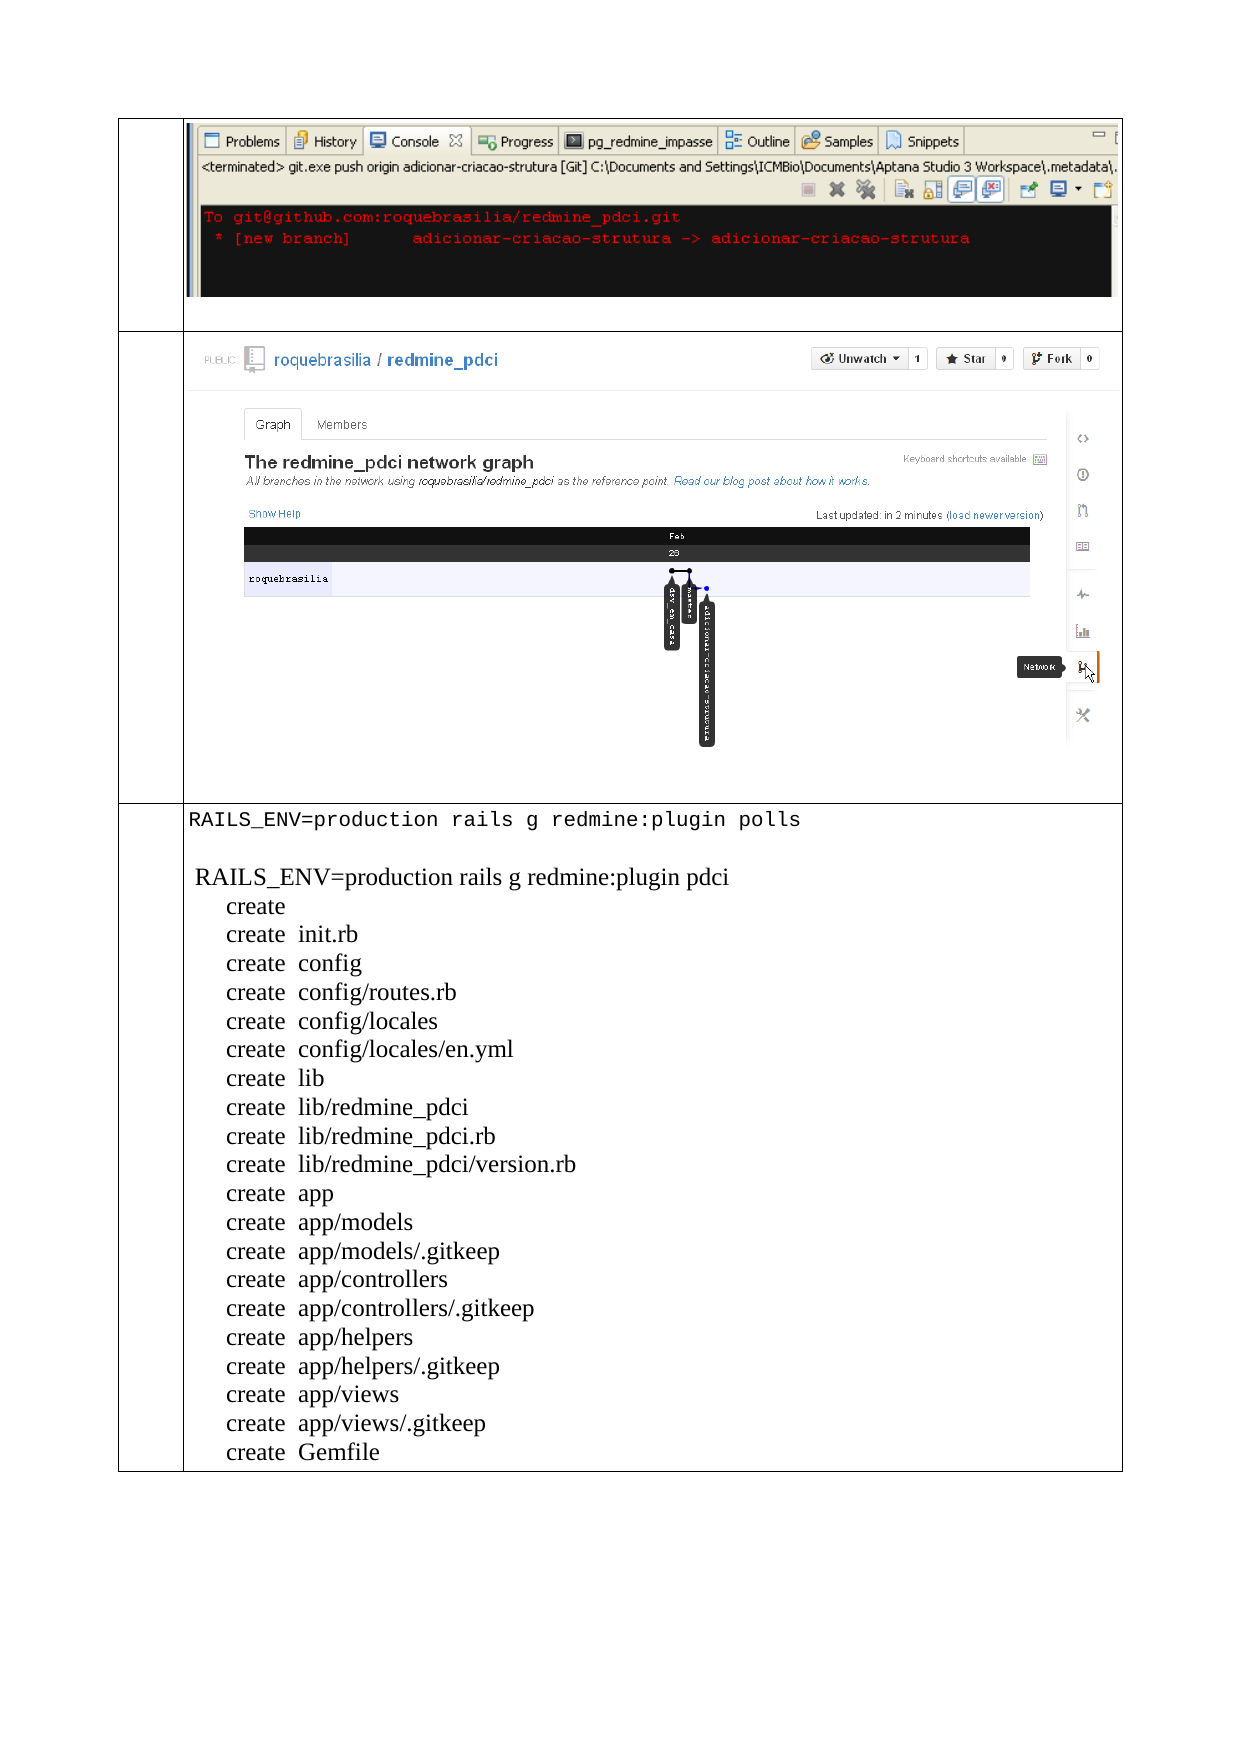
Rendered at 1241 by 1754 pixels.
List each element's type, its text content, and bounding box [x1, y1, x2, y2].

table_cell [184, 769, 1122, 803]
table_cell [184, 119, 1122, 331]
table_cell [119, 119, 183, 331]
picture [186, 123, 1118, 297]
table_cell [184, 332, 1122, 768]
table_cell [119, 332, 183, 803]
picture [188, 336, 1120, 769]
table_cell [119, 804, 183, 1471]
table_cell RAILS_ENV=production rails g redmine:plugin polls RAILS_ENV=production rails g redmine:plugin pdci create create init.rb create config create config/routes.rb create config/locales create config/locales/en.yml create lib create lib/redmine_pdci create lib/redmine_pdci.rb create lib/redmine_pdci/version.rb create app create app/models create app/models/.gitkeep create app/controllers create app/controllers/.gitkeep create app/helpers create app/helpers/.gitkeep create app/views create app/views/.gitkeep create Gemfile [184, 804, 1122, 1471]
